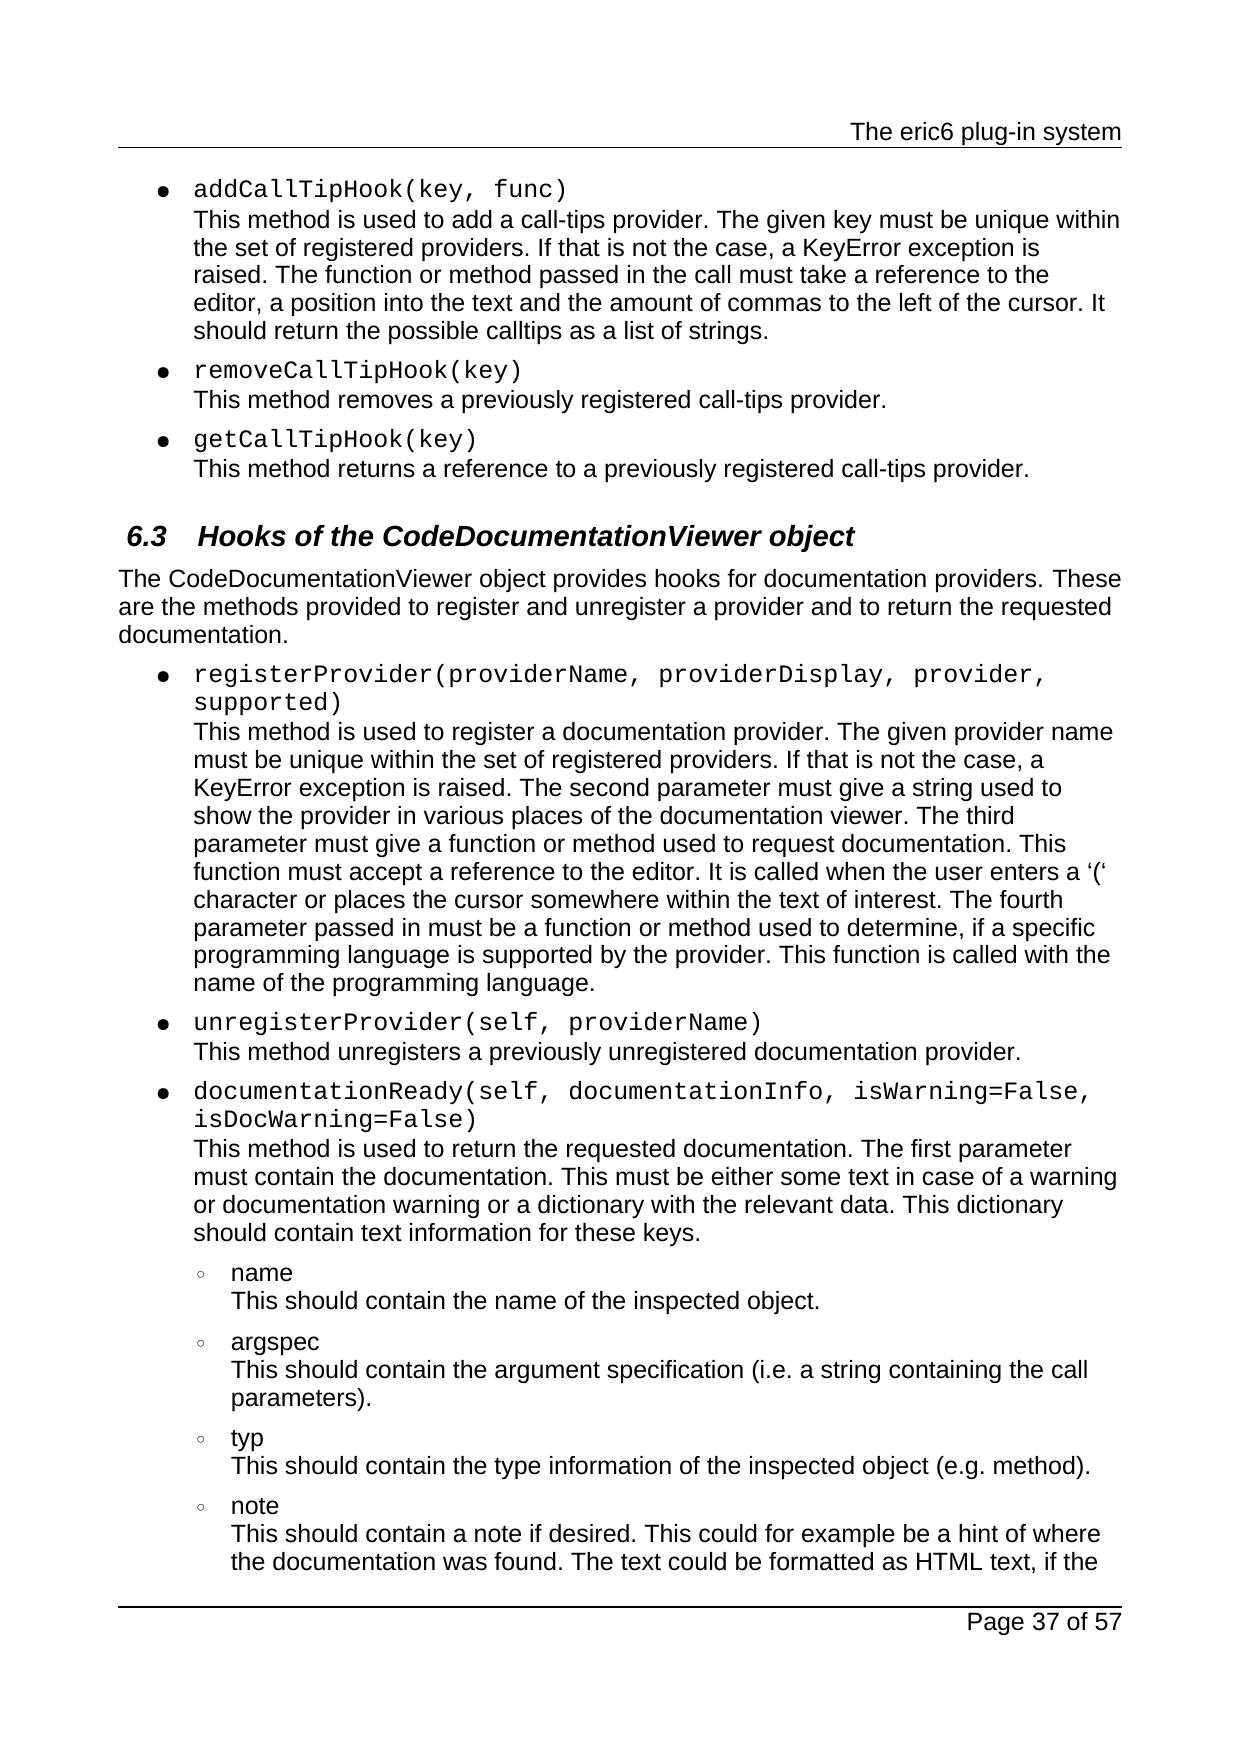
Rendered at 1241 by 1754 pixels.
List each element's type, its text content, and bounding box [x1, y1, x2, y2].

list argspec This should contain the argument specification (i.e. a string containing the call parameters). [193, 1328, 1122, 1411]
list addCallTipHook(key, func) This method is used to add a call-tips provider. The given key must be unique within the set of registered providers. If that is not the case, a KeyError exception is raised. The function or method passed in the call must take a reference to the editor, a position into the text and the amount of commas to the left of the cursor. It should return the possible calltips as a list of strings. [156, 177, 1122, 345]
list name This should contain the name of the inspected object. [193, 1259, 1122, 1315]
list typ This should contain the type information of the inspected object (e.g. method). [193, 1424, 1122, 1480]
list removeCallTipHook(key) This method removes a previously registered call-tips provider. [156, 357, 1122, 414]
list note This should contain a note if desired. This could for example be a hint of where the documentation was found. The text could be formatted as HTML text, if the [193, 1492, 1122, 1576]
subtitle Hooks of the CodeDocumentationViewer object [118, 520, 1122, 553]
list unregisterProvider(self, providerName) This method unregisters a previously unregistered documentation provider. [156, 1010, 1122, 1066]
list documentationReady(self, documentationInfo, isWarning=False, isDocWarning=False) This method is used to return the requested documentation. The first parameter must contain the documentation. This must be either some text in case of a warning or documentation warning or a dictionary with the relevant data. This dictionary should contain text information for these keys. [156, 1078, 1122, 1247]
list getCallTipHook(key) This method returns a reference to a previously registered call-tips provider. [156, 426, 1122, 482]
list registerProvider(providerName, providerDisplay, provider, supported) This method is used to register a documentation provider. The given provider name must be unique within the set of registered providers. If that is not the case, a KeyError exception is raised. The second parameter must give a string used to show the provider in various places of the documentation viewer. The third parameter must give a function or method used to request documentation. This function must accept a reference to the editor. It is called when the user enters a ‘(‘ character or places the cursor somewhere within the text of interest. The fourth parameter passed in must be a function or method used to determine, if a specific programming language is supported by the provider. This function is called with the name of the programming language. [156, 661, 1122, 997]
text The CodeDocumentationViewer object provides hooks for documentation providers. These are the methods provided to register and unregister a provider and to return the requested documentation. [118, 565, 1122, 649]
